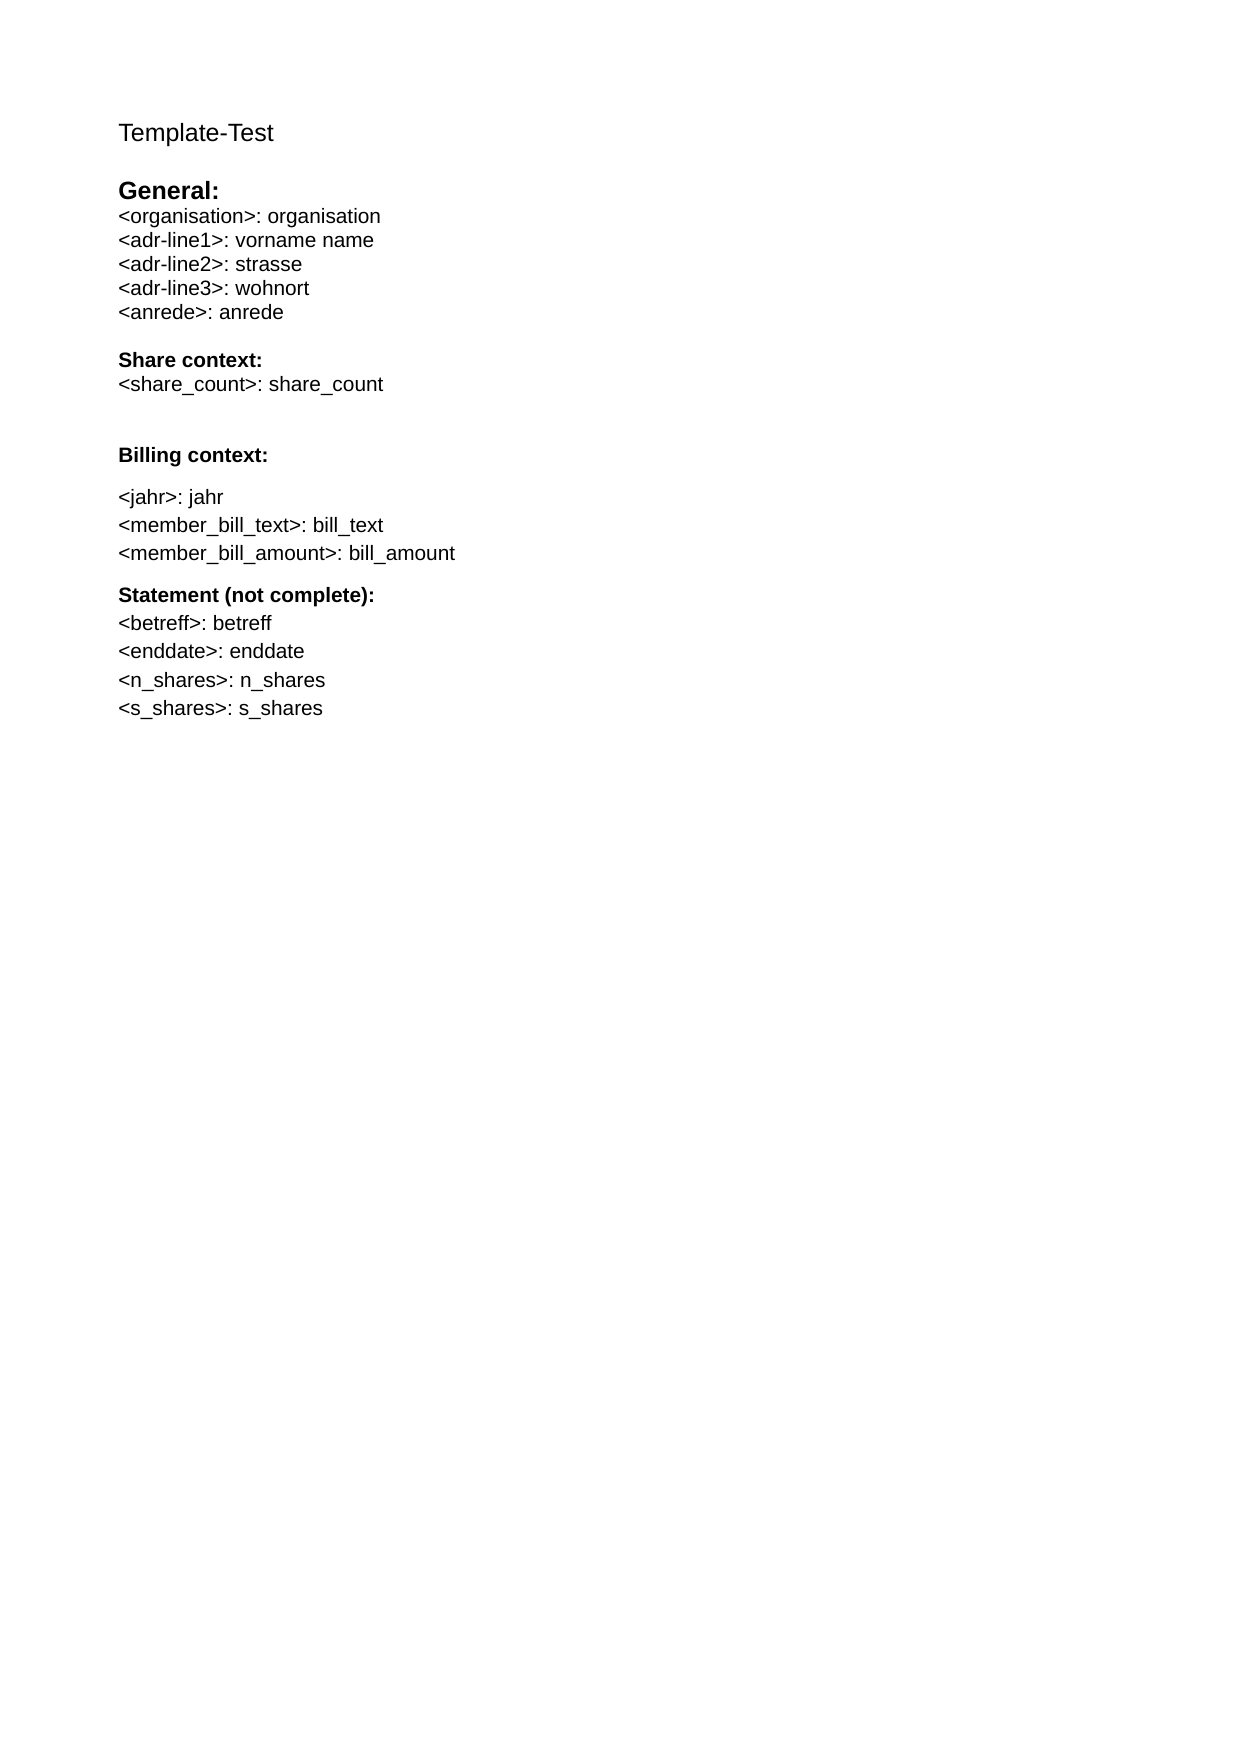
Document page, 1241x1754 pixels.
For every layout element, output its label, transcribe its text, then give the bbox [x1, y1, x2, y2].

text <adr-line3>: wohnort [118, 276, 1078, 300]
text <adr-line1>: vorname name [118, 228, 1078, 252]
list Billing context: [118, 438, 1122, 466]
text <organisation>: organisation [118, 204, 1078, 228]
text <share_count>: share_count [118, 372, 1078, 396]
text Share context: [118, 348, 1078, 372]
list Statement (not complete): <betreff>: betreff <enddate>: enddate <n_shares>: n_shares <s_shares>: s_shares [118, 579, 1122, 776]
list <jahr>: jahr <member_bill_text>: bill_text <member_bill_amount>: bill_amount [118, 480, 1122, 565]
text <anrede>: anrede [118, 300, 1078, 324]
text Template-Test [118, 118, 1122, 147]
text <adr-line2>: strasse [118, 252, 1078, 276]
text General: [118, 176, 1122, 204]
